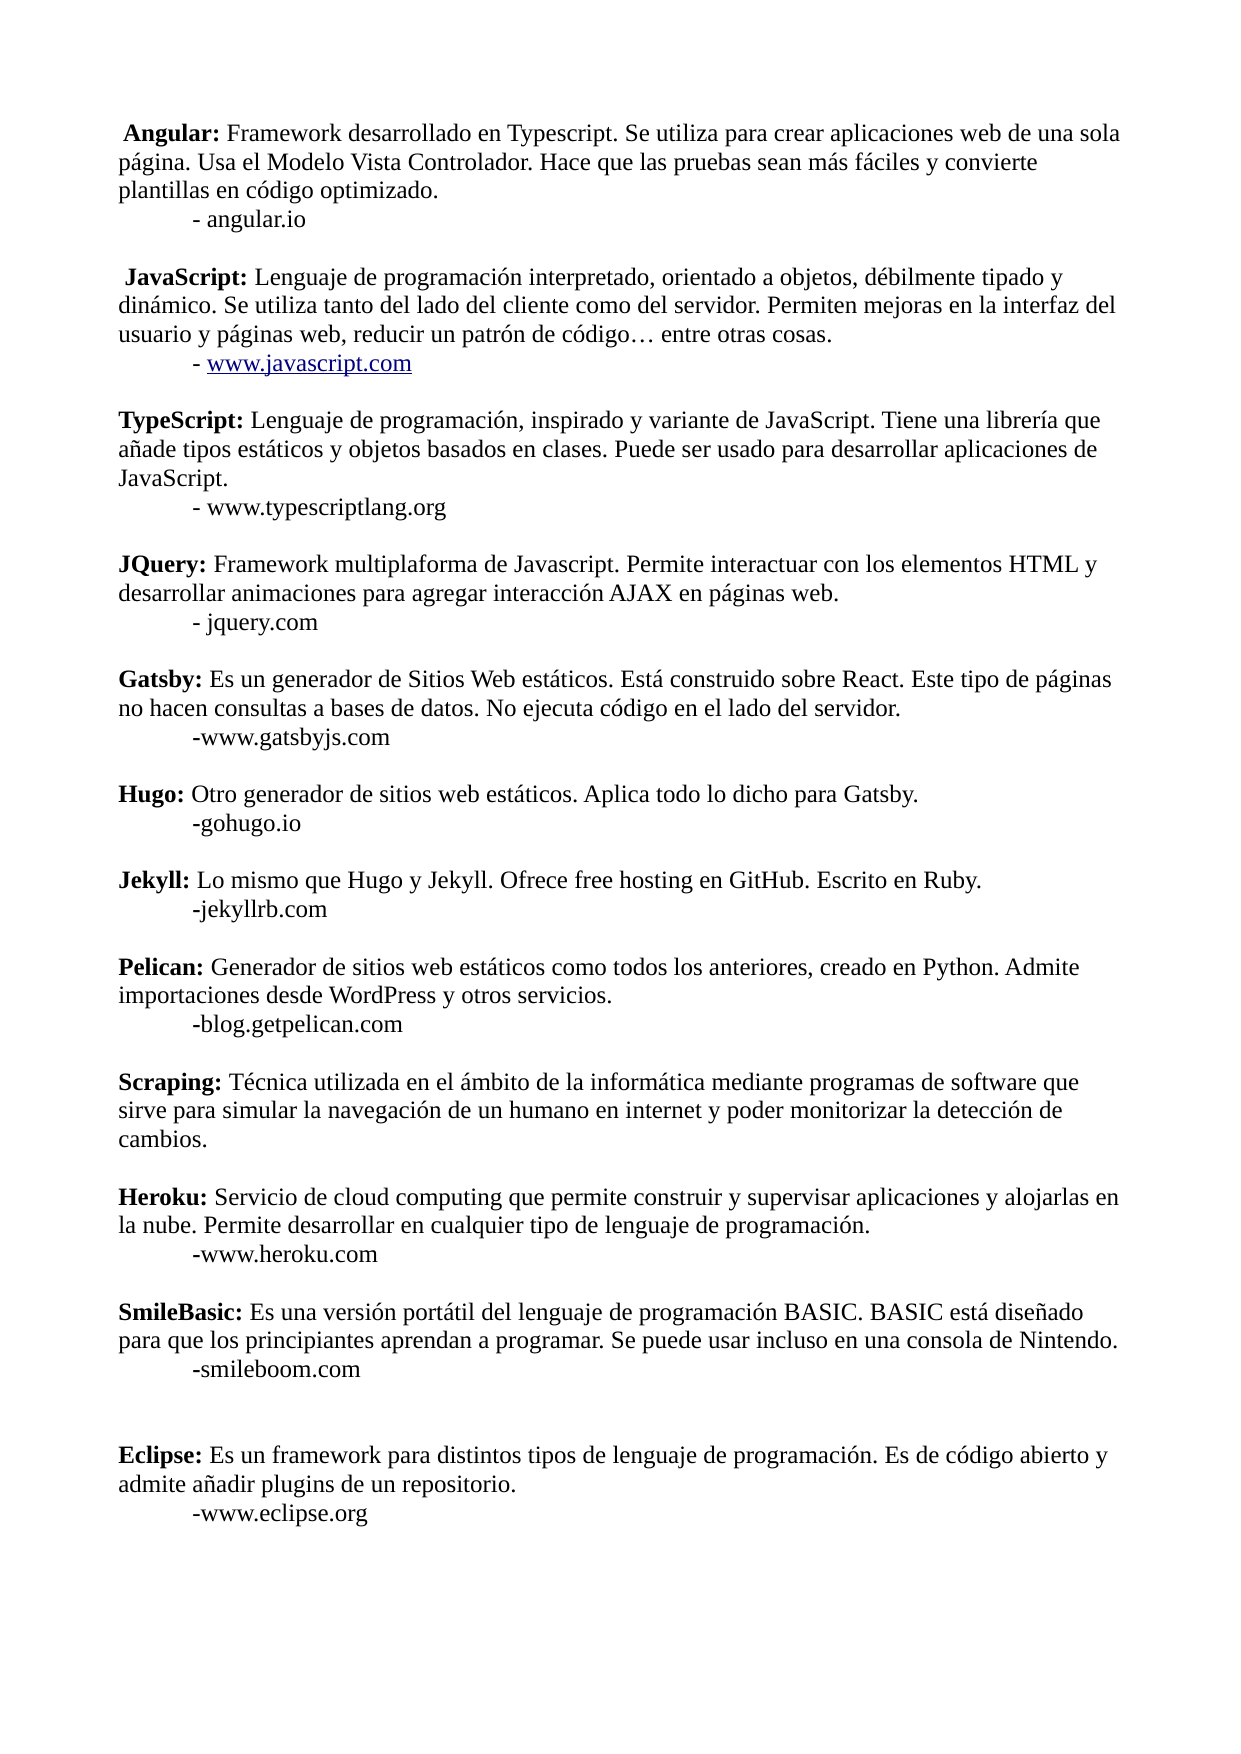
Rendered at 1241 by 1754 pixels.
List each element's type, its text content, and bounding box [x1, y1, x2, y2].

text -gohugo.io [118, 808, 1122, 837]
text -jekyllrb.com [118, 894, 1122, 923]
text -blog.getpelican.com [118, 1009, 1122, 1038]
text - www.javascript.com [118, 348, 1122, 377]
text -www.gatsbyjs.com [118, 722, 1122, 751]
text Hugo: Otro generador de sitios web estáticos. Aplica todo lo dicho para Gatsby. [118, 779, 1122, 808]
text -smileboom.com [118, 1354, 1122, 1383]
text Eclipse: Es un framework para distintos tipos de lenguaje de programación. Es de código abierto y admite añadir plugins de un repositorio. [118, 1441, 1122, 1498]
text Gatsby: Es un generador de Sitios Web estáticos. Está construido sobre React. Este tipo de páginas no hacen consultas a bases de datos. No ejecuta código en el lado del servidor. [118, 664, 1122, 722]
text SmileBasic: Es una versión portátil del lenguaje de programación BASIC. BASIC está diseñado para que los principiantes aprendan a programar. Se puede usar incluso en una consola de Nintendo. [118, 1297, 1122, 1354]
text Pelican: Generador de sitios web estáticos como todos los anteriores, creado en Python. Admite importaciones desde WordPress y otros servicios. [118, 952, 1122, 1009]
text - www.typescriptlang.org [118, 492, 1122, 521]
text Jekyll: Lo mismo que Hugo y Jekyll. Ofrece free hosting en GitHub. Escrito en Ruby. [118, 866, 1122, 894]
text JQuery: Framework multiplaforma de Javascript. Permite interactuar con los elementos HTML y desarrollar animaciones para agregar interacción AJAX en páginas web. [118, 549, 1122, 607]
text -www.heroku.com [118, 1239, 1122, 1268]
text Scraping: Técnica utilizada en el ámbito de la informática mediante programas de software que sirve para simular la navegación de un humano en internet y poder monitorizar la detección de cambios. [118, 1067, 1122, 1153]
text TypeScript: Lenguaje de programación, inspirado y variante de JavaScript. Tiene una librería que añade tipos estáticos y objetos basados en clases. Puede ser usado para desarrollar aplicaciones de JavaScript. [118, 406, 1122, 492]
text -www.eclipse.org [118, 1498, 1122, 1527]
text - jquery.com [118, 607, 1122, 636]
text Heroku: Servicio de cloud computing que permite construir y supervisar aplicaciones y alojarlas en la nube. Permite desarrollar en cualquier tipo de lenguaje de programación. [118, 1182, 1122, 1239]
text - angular.io [118, 204, 1122, 233]
text JavaScript: Lenguaje de programación interpretado, orientado a objetos, débilmente tipado y dinámico. Se utiliza tanto del lado del cliente como del servidor. Permiten mejoras en la interfaz del usuario y páginas web, reducir un patrón de código… entre otras cosas. [118, 262, 1122, 348]
text Angular: Framework desarrollado en Typescript. Se utiliza para crear aplicaciones web de una sola página. Usa el Modelo Vista Controlador. Hace que las pruebas sean más fáciles y convierte plantillas en código optimizado. [118, 118, 1122, 204]
